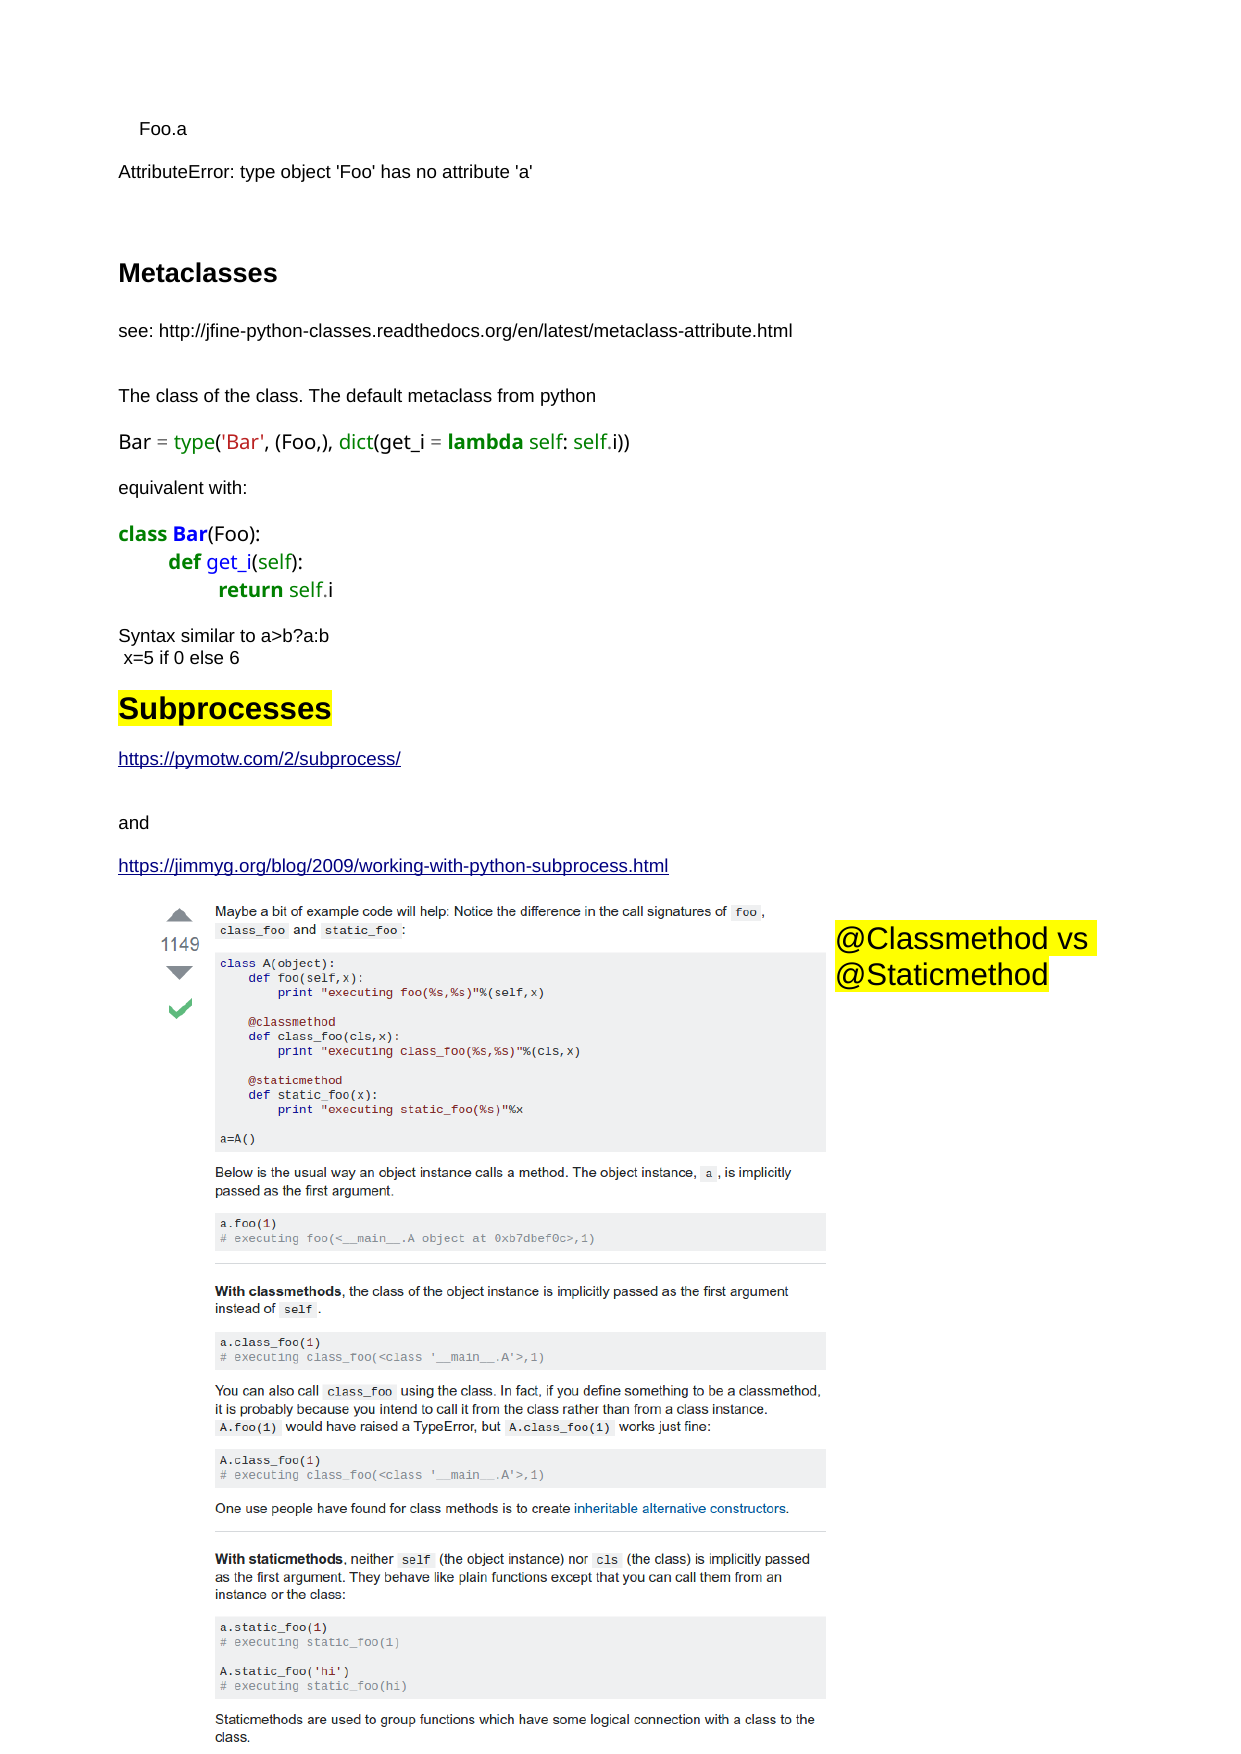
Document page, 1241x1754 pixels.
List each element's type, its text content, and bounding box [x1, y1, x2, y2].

text class Bar(Foo): [118, 520, 1122, 548]
text https://jimmyg.org/blog/2009/working-with-python-subprocess.html [118, 855, 1122, 877]
text x=5 if 0 else 6 [118, 647, 1122, 668]
text and [118, 812, 1122, 834]
text Bar = type('Bar', (Foo,), dict(get_i = lambda self: self.i)) [118, 427, 1122, 455]
text [118, 920, 148, 992]
text Subprocesses [118, 690, 1122, 726]
text AttributeError: type object 'Foo' has no attribute 'a' [118, 161, 1122, 183]
text https://pymotw.com/2/subprocess/ [118, 747, 1122, 769]
text equivalent with: [118, 477, 1122, 498]
picture [148, 900, 835, 1754]
text Metaclasses [118, 257, 1122, 288]
text @Classmethod vs @Staticmethod [835, 920, 1122, 992]
text The class of the class. The default metaclass from python [118, 384, 1122, 406]
text return self.i [118, 576, 1122, 604]
text def get_i(self): [118, 548, 1122, 576]
text Syntax similar to a>b?a:b [118, 625, 1122, 647]
text Foo.a [118, 118, 1122, 140]
text see: http://jfine-python-classes.readthedocs.org/en/latest/metaclass-attribute.html [118, 320, 1122, 341]
